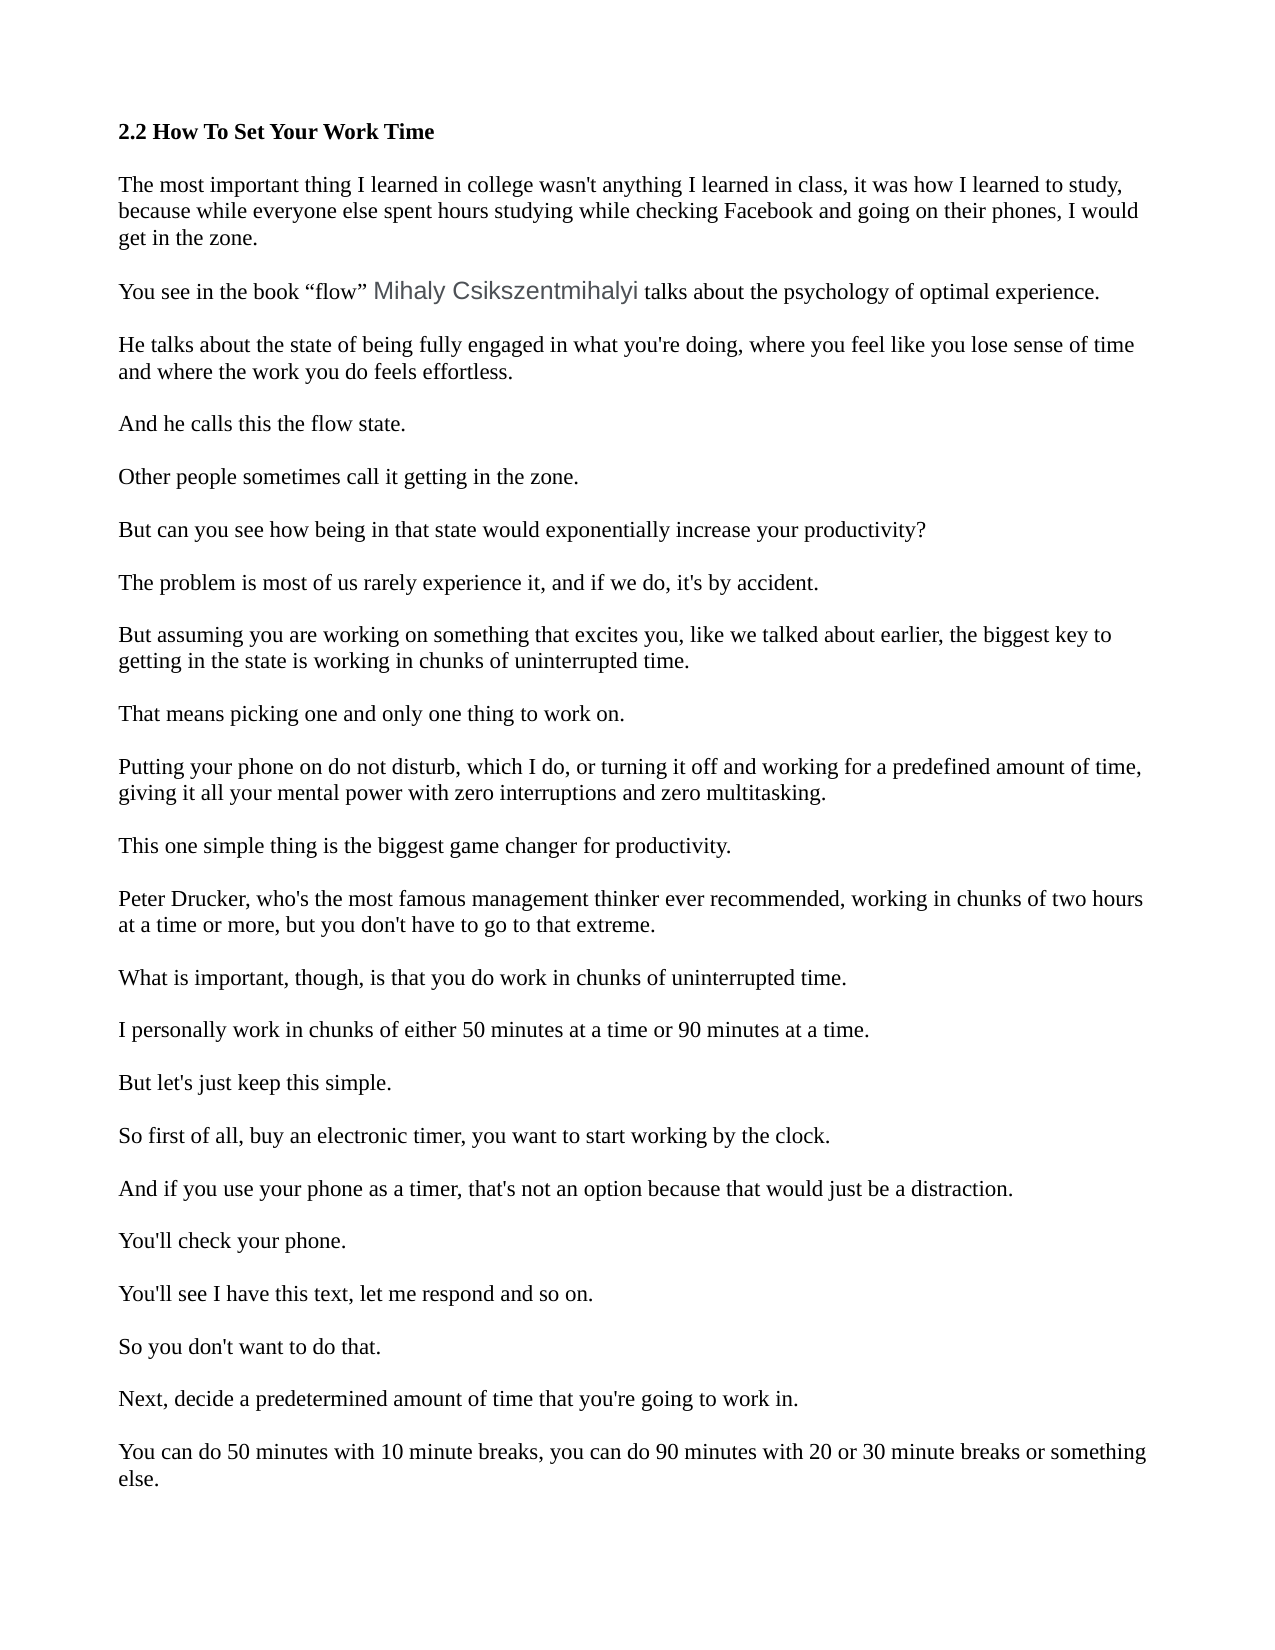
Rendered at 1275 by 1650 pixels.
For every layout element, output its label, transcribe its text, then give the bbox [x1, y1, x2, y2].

text Putting your phone on do not disturb, which I do, or turning it off and working for a predefined amount of time, giving it all your mental power with zero interruptions and zero multitasking. [118, 753, 1157, 806]
text You see in the book “flow” Mihaly Csikszentmihalyi talks about the psychology of optimal experience. [118, 276, 1157, 305]
text You'll see I have this text, let me respond and so on. [118, 1280, 1157, 1306]
text You'll check your phone. [118, 1227, 1157, 1254]
text The most important thing I learned in college wasn't anything I learned in class, it was how I learned to study, because while everyone else spent hours studying while checking Facebook and going on their phones, I would get in the zone. [118, 171, 1157, 250]
text And if you use your phone as a timer, that's not an option because that would just be a distraction. [118, 1175, 1157, 1201]
text This one simple thing is the biggest game changer for productivity. [118, 832, 1157, 858]
text Other people sometimes call it getting in the zone. [118, 463, 1157, 489]
text Peter Drucker, who's the most famous management thinker ever recommended, working in chunks of two hours at a time or more, but you don't have to go to that extreme. [118, 885, 1157, 937]
text You can do 50 minutes with 10 minute breaks, you can do 90 minutes with 20 or 30 minute breaks or something else. [118, 1438, 1157, 1491]
text That means picking one and only one thing to work on. [118, 700, 1157, 727]
text What is important, though, is that you do work in chunks of uninterrupted time. [118, 964, 1157, 990]
text He talks about the state of being fully engaged in what you're doing, where you feel like you lose sense of time and where the work you do feels effortless. [118, 331, 1157, 384]
text But let's just keep this simple. [118, 1069, 1157, 1096]
text 2.2 How To Set Your Work Time [118, 118, 1157, 144]
text So you don't want to do that. [118, 1333, 1157, 1359]
text But assuming you are working on something that excites you, like we talked about earlier, the biggest key to getting in the state is working in chunks of uninterrupted time. [118, 621, 1157, 674]
text I personally work in chunks of either 50 minutes at a time or 90 minutes at a time. [118, 1017, 1157, 1043]
text Next, decide a predetermined amount of time that you're going to work in. [118, 1386, 1157, 1412]
text The problem is most of us rarely experience it, and if we do, it's by accident. [118, 568, 1157, 595]
text So first of all, buy an electronic timer, you want to start working by the clock. [118, 1122, 1157, 1148]
text But can you see how being in that state would exponentially increase your productivity? [118, 516, 1157, 542]
text And he calls this the flow state. [118, 410, 1157, 437]
